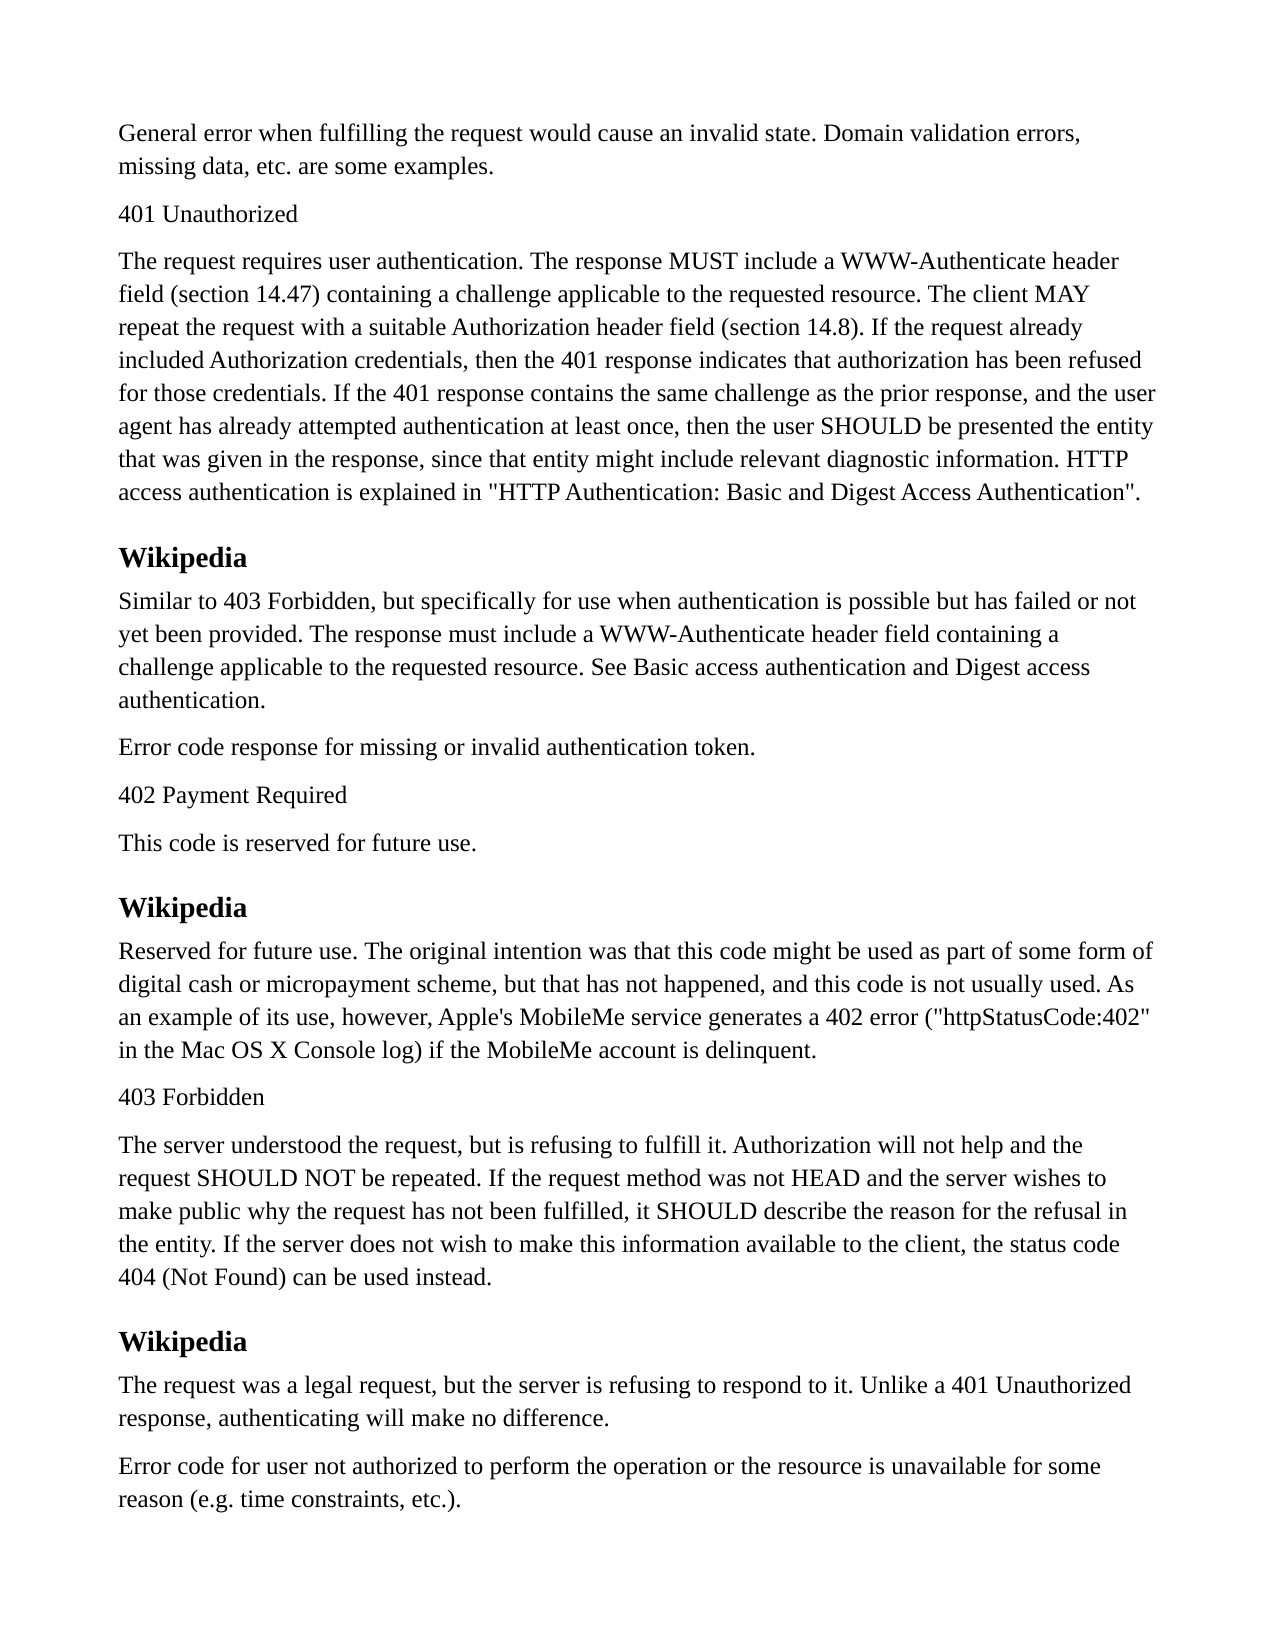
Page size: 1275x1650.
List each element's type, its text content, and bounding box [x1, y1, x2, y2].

text The server understood the request, but is refusing to fulfill it. Authorization will not help and the request SHOULD NOT be repeated. If the request method was not HEAD and the server wishes to make public why the request has not been fulfilled, it SHOULD describe the reason for the refusal in the entity. If the server does not wish to make this information available to the client, the status code 404 (Not Found) can be used instead. [118, 1130, 1157, 1291]
text The request was a legal request, but the server is refusing to respond to it. Unlike a 401 Unauthorized response, authenticating will make no difference. [118, 1370, 1157, 1432]
text Similar to 403 Forbidden, but specifically for use when authentication is possible but has failed or not yet been provided. The response must include a WWW-Authenticate header field containing a challenge applicable to the requested resource. See Basic access authentication and Digest access authentication. [118, 586, 1157, 713]
subtitle Wikipedia [118, 890, 1157, 923]
text The request requires user authentication. The response MUST include a WWW-Authenticate header field (section 14.47) containing a challenge applicable to the requested resource. The client MAY repeat the request with a suitable Authorization header field (section 14.8). If the request already included Authorization credentials, then the 401 response indicates that authorization has been refused for those credentials. If the 401 response contains the same challenge as the prior response, and the user agent has already attempted authentication at least once, then the user SHOULD be presented the entity that was given in the response, since that entity might include relevant diagnostic information. HTTP access authentication is explained in "HTTP Authentication: Basic and Digest Access Authentication". [118, 246, 1157, 506]
subtitle Wikipedia [118, 1324, 1157, 1358]
text 401 Unauthorized [118, 199, 1157, 227]
text Reserved for future use. The original intention was that this code might be used as part of some form of digital cash or micropayment scheme, but that has not happened, and this code is not usually used. As an example of its use, however, Apple's MobileMe service generates a 402 error ("httpStatusCode:402" in the Mac OS X Console log) if the MobileMe account is delinquent. [118, 936, 1157, 1064]
text General error when fulfilling the request would cause an invalid state. Domain validation errors, missing data, etc. are some examples. [118, 118, 1157, 180]
text This code is reserved for future use. [118, 828, 1157, 856]
text 403 Forbidden [118, 1082, 1157, 1111]
text Error code for user not authorized to perform the operation or the resource is unavailable for some reason (e.g. time constraints, etc.). [118, 1451, 1157, 1513]
text Error code response for missing or invalid authentication token. [118, 732, 1157, 761]
subtitle Wikipedia [118, 540, 1157, 573]
text 402 Payment Required [118, 780, 1157, 809]
